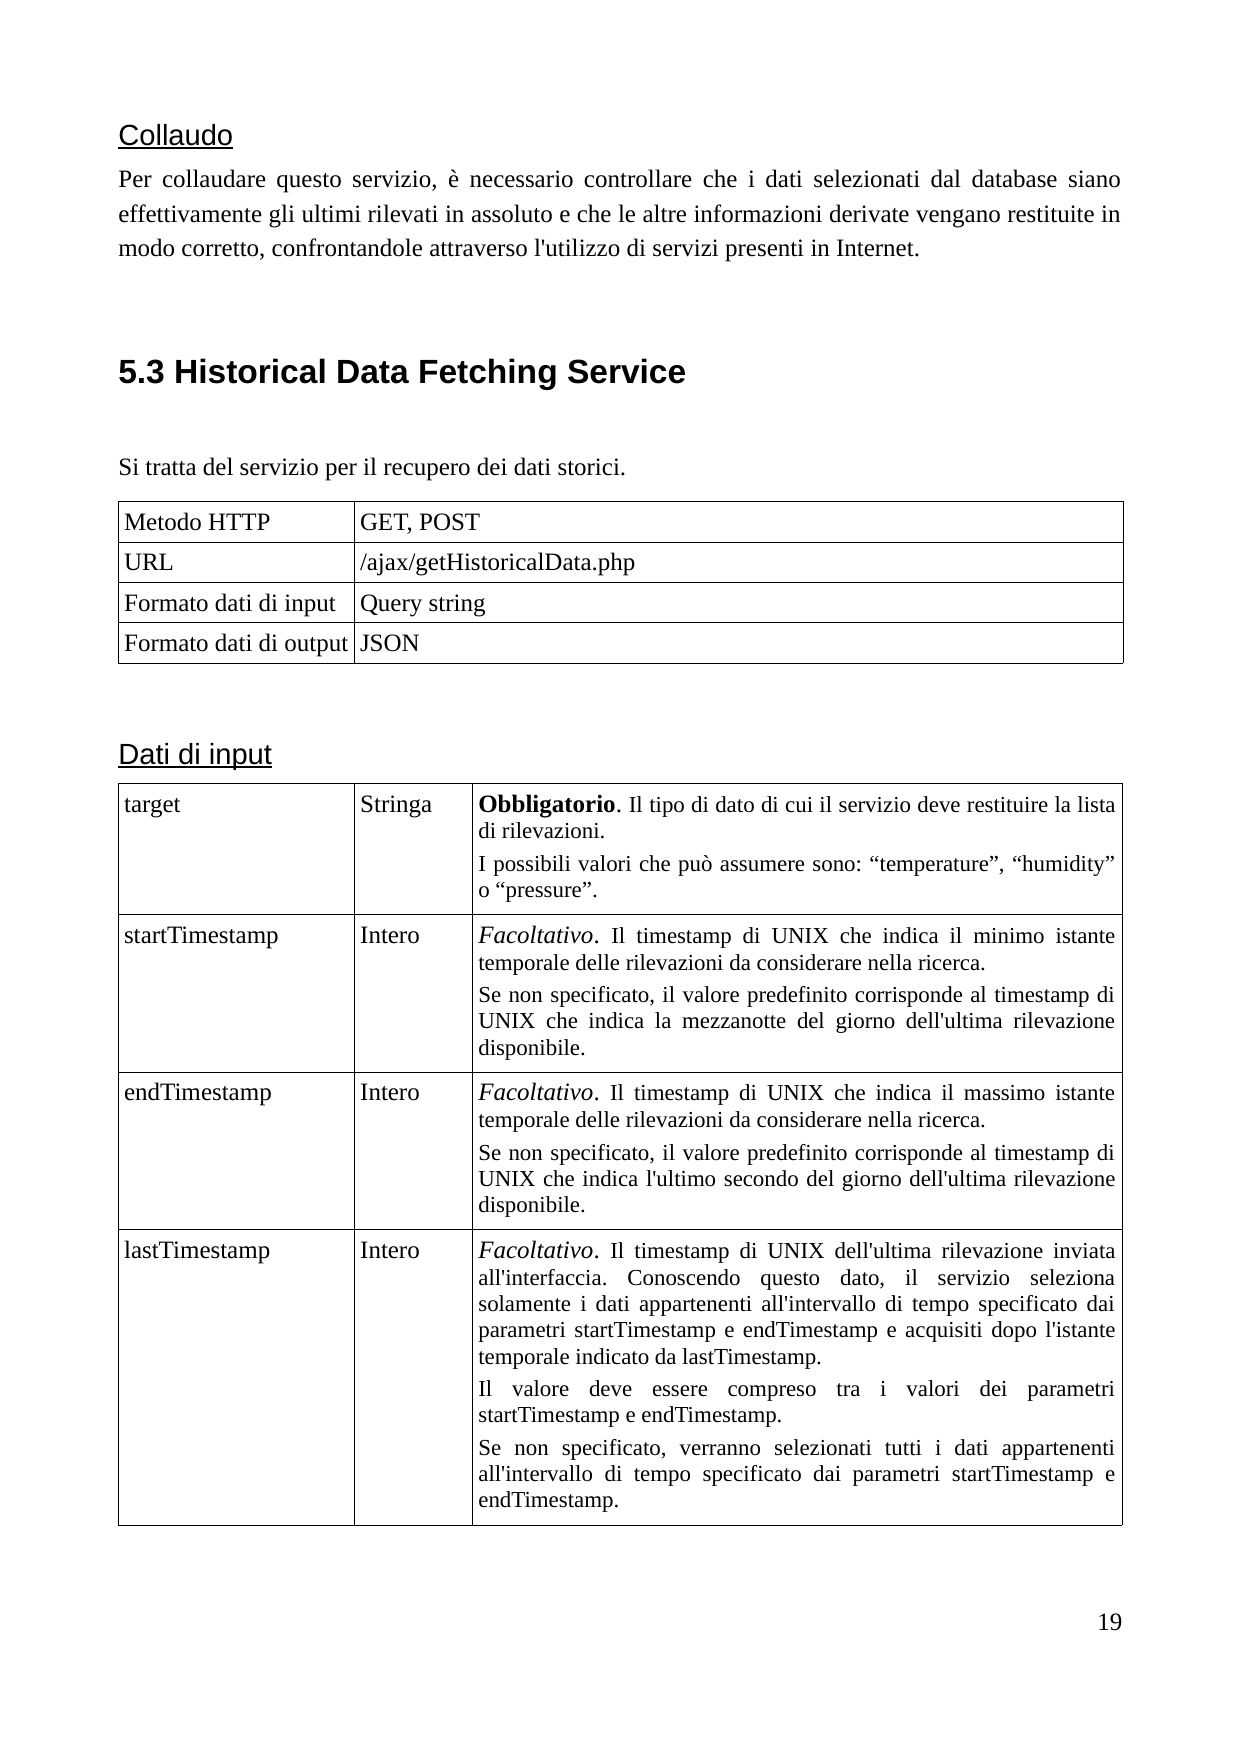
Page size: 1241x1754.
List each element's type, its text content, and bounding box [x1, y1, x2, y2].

table_cell startTimestamp [119, 915, 354, 1072]
table_cell Intero [355, 1073, 472, 1229]
table_cell Intero [355, 1230, 472, 1524]
text Si tratta del servizio per il recupero dei dati storici. [118, 452, 1122, 481]
table_header Obbligatorio. Il tipo di dato di cui il servizio deve restituire la lista di rilevazioni. I possibili valori che può assumere sono: “temperature”, “humidity” o “pressure”. [473, 784, 1122, 914]
table_cell Formato dati di output [119, 623, 354, 663]
table_cell JSON [355, 623, 1123, 663]
table_cell endTimestamp [119, 1073, 354, 1229]
table_cell Facoltativo. Il timestamp di UNIX che indica il minimo istante temporale delle rilevazioni da considerare nella ricerca. Se non specificato, il valore predefinito corrisponde al timestamp di UNIX che indica la mezzanotte del giorno dell'ultima rilevazione disponibile. [473, 915, 1122, 1072]
table_header Metodo HTTP [119, 502, 354, 542]
table_header Stringa [355, 784, 472, 914]
table_cell /ajax/getHistoricalData.php [355, 543, 1123, 582]
table_cell Facoltativo. Il timestamp di UNIX dell'ultima rilevazione inviata all'interfaccia. Conoscendo questo dato, il servizio seleziona solamente i dati appartenenti all'intervallo di tempo specificato dai parametri startTimestamp e endTimestamp e acquisiti dopo l'istante temporale indicato da lastTimestamp. Il valore deve essere compreso tra i valori dei parametri startTimestamp e endTimestamp. Se non specificato, verranno selezionati tutti i dati appartenenti all'intervallo di tempo specificato dai parametri startTimestamp e endTimestamp. [473, 1230, 1122, 1524]
table_cell Query string [355, 583, 1123, 622]
subtitle 5.3 Historical Data Fetching Service [118, 352, 1122, 391]
table_header target [119, 784, 354, 914]
table_header GET, POST [355, 502, 1123, 542]
table_cell Facoltativo. Il timestamp di UNIX che indica il massimo istante temporale delle rilevazioni da considerare nella ricerca. Se non specificato, il valore predefinito corrisponde al timestamp di UNIX che indica l'ultimo secondo del giorno dell'ultima rilevazione disponibile. [473, 1073, 1122, 1229]
subtitle Dati di input [118, 737, 1122, 770]
table_cell Formato dati di input [119, 583, 354, 622]
subtitle Collaudo [118, 118, 1122, 152]
table_cell Intero [355, 915, 472, 1072]
text Per collaudare questo servizio, è necessario controllare che i dati selezionati dal database siano effettivamente gli ultimi rilevati in assoluto e che le altre informazioni derivate vengano restituite in modo corretto, confrontandole attraverso l'utilizzo di servizi presenti in Internet. [118, 164, 1122, 262]
table_cell lastTimestamp [119, 1230, 354, 1524]
table_cell URL [119, 543, 354, 582]
